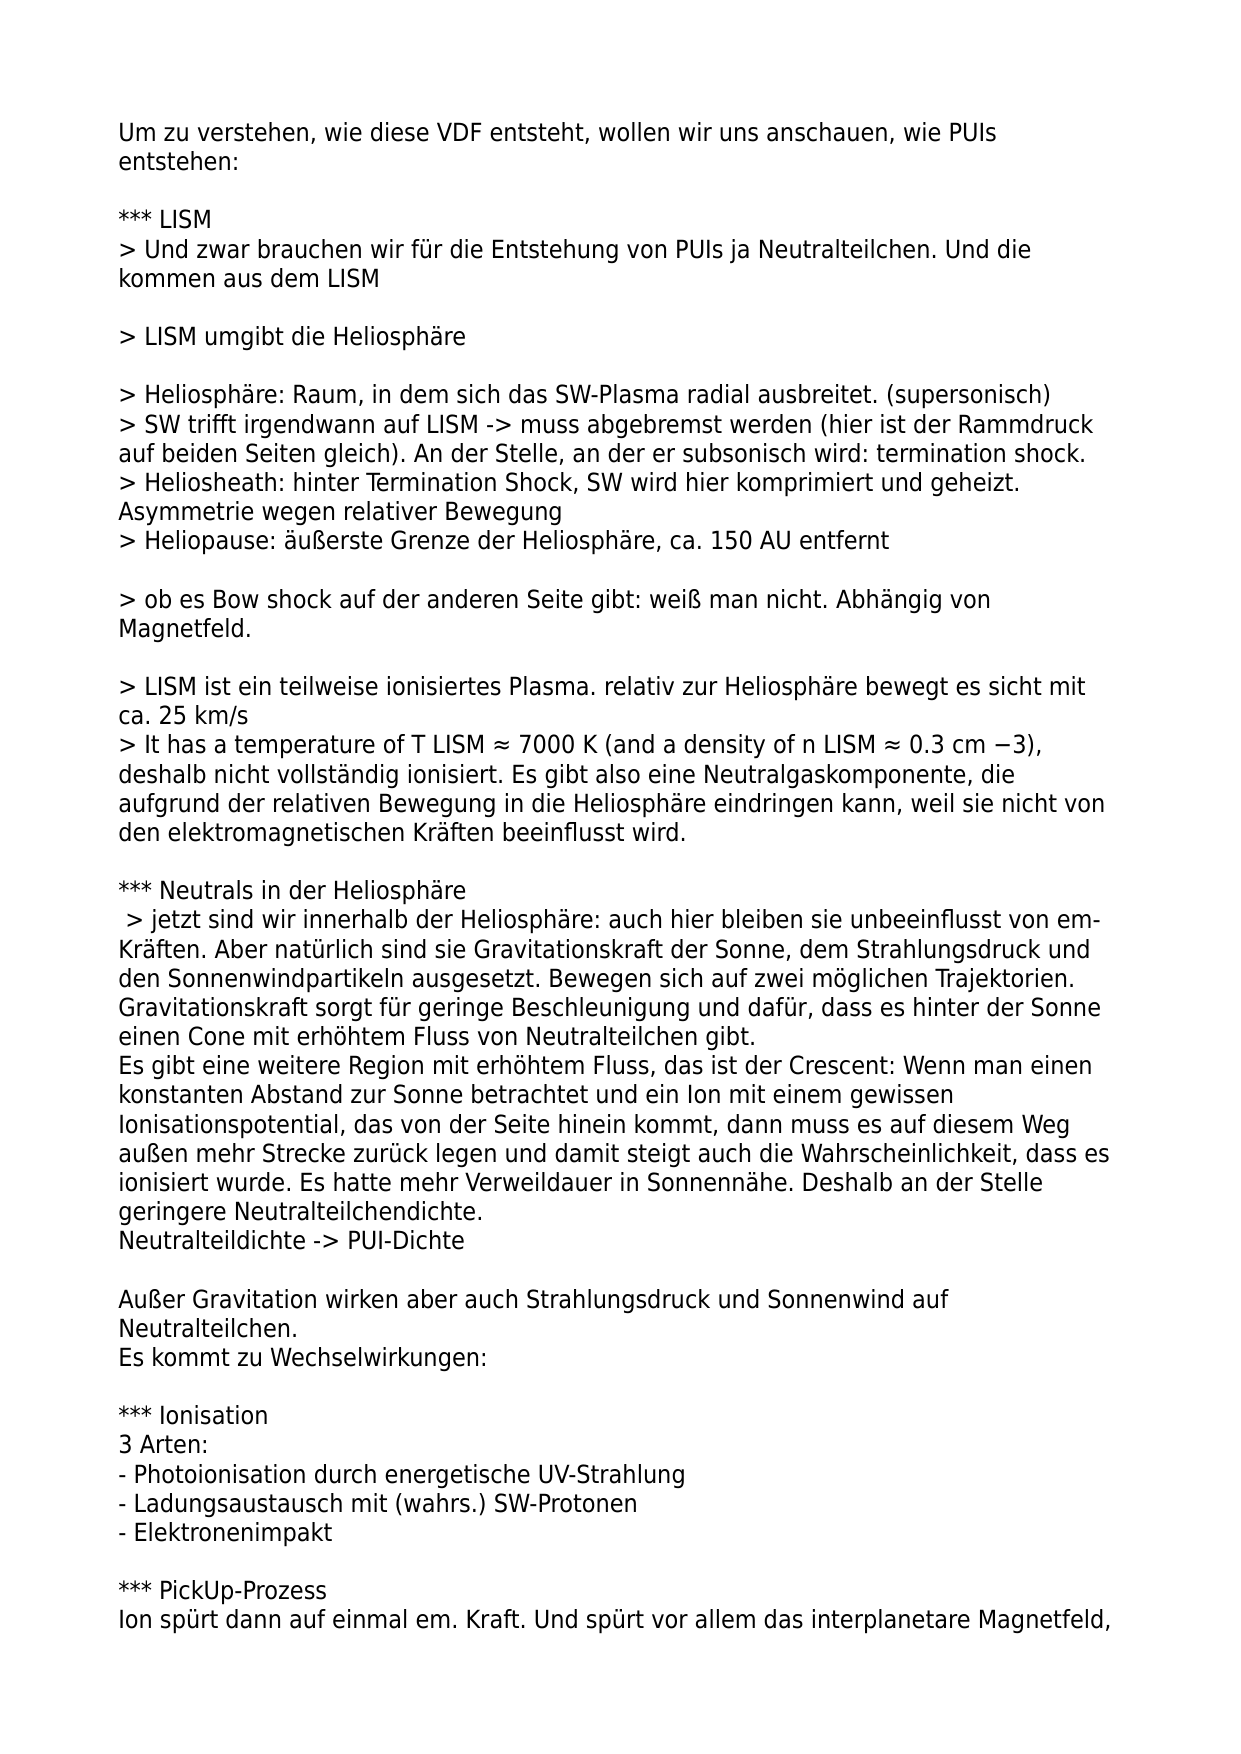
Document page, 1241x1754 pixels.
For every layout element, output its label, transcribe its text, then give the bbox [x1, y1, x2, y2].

text *** Ionisation [118, 1401, 1122, 1431]
text > LISM umgibt die Heliosphäre [118, 322, 1122, 351]
text Es kommt zu Wechselwirkungen: [118, 1343, 1122, 1372]
text Ion spürt dann auf einmal em. Kraft. Und spürt vor allem das interplanetare Magnetfeld, [118, 1606, 1122, 1635]
text Es gibt eine weitere Region mit erhöhtem Fluss, das ist der Crescent: Wenn man einen konstanten Abstand zur Sonne betrachtet und ein Ion mit einem gewissen Ionisationspotential, das von der Seite hinein kommt, dann muss es auf diesem Weg außen mehr Strecke zurück legen und damit steigt auch die Wahrscheinlichkeit, dass es ionisiert wurde. Es hatte mehr Verweildauer in Sonnennähe. Deshalb an der Stelle geringere Neutralteilchendichte. [118, 1051, 1122, 1226]
text - Ladungsaustausch mit (wahrs.) SW-Protonen [118, 1489, 1122, 1518]
text - Elektronenimpakt [118, 1518, 1122, 1547]
text Um zu verstehen, wie diese VDF entsteht, wollen wir uns anschauen, wie PUIs entstehen: [118, 118, 1122, 176]
text > Und zwar brauchen wir für die Entstehung von PUIs ja Neutralteilchen. Und die kommen aus dem LISM [118, 235, 1122, 293]
text - Photoionisation durch energetische UV-Strahlung [118, 1460, 1122, 1489]
text > jetzt sind wir innerhalb der Heliosphäre: auch hier bleiben sie unbeeinflusst von em-Kräften. Aber natürlich sind sie Gravitationskraft der Sonne, dem Strahlungsdruck und den Sonnenwindpartikeln ausgesetzt. Bewegen sich auf zwei möglichen Trajektorien. [118, 906, 1122, 993]
text *** LISM [118, 206, 1122, 235]
text > Heliosphäre: Raum, in dem sich das SW-Plasma radial ausbreitet. (supersonisch) [118, 381, 1122, 410]
text 3 Arten: [118, 1431, 1122, 1460]
text *** PickUp-Prozess [118, 1576, 1122, 1606]
text > ob es Bow shock auf der anderen Seite gibt: weiß man nicht. Abhängig von Magnetfeld. [118, 585, 1122, 643]
text *** Neutrals in der Heliosphäre [118, 876, 1122, 906]
text Gravitationskraft sorgt für geringe Beschleunigung und dafür, dass es hinter der Sonne einen Cone mit erhöhtem Fluss von Neutralteilchen gibt. [118, 993, 1122, 1051]
text Neutralteildichte -> PUI-Dichte [118, 1226, 1122, 1256]
text > LISM ist ein teilweise ionisiertes Plasma. relativ zur Heliosphäre bewegt es sicht mit ca. 25 km/s [118, 672, 1122, 731]
text > SW trifft irgendwann auf LISM -> muss abgebremst werden (hier ist der Rammdruck auf beiden Seiten gleich). An der Stelle, an der er subsonisch wird: termination shock. [118, 410, 1122, 468]
text > Heliopause: äußerste Grenze der Heliosphäre, ca. 150 AU entfernt [118, 526, 1122, 556]
text > It has a temperature of T LISM ≈ 7000 K (and a density of n LISM ≈ 0.3 cm −3), deshalb nicht vollständig ionisiert. Es gibt also eine Neutralgaskomponente, die aufgrund der relativen Bewegung in die Heliosphäre eindringen kann, weil sie nicht von den elektromagnetischen Kräften beeinflusst wird. [118, 731, 1122, 847]
text Außer Gravitation wirken aber auch Strahlungsdruck und Sonnenwind auf Neutralteilchen. [118, 1285, 1122, 1343]
text > Heliosheath: hinter Termination Shock, SW wird hier komprimiert und geheizt. Asymmetrie wegen relativer Bewegung [118, 468, 1122, 526]
